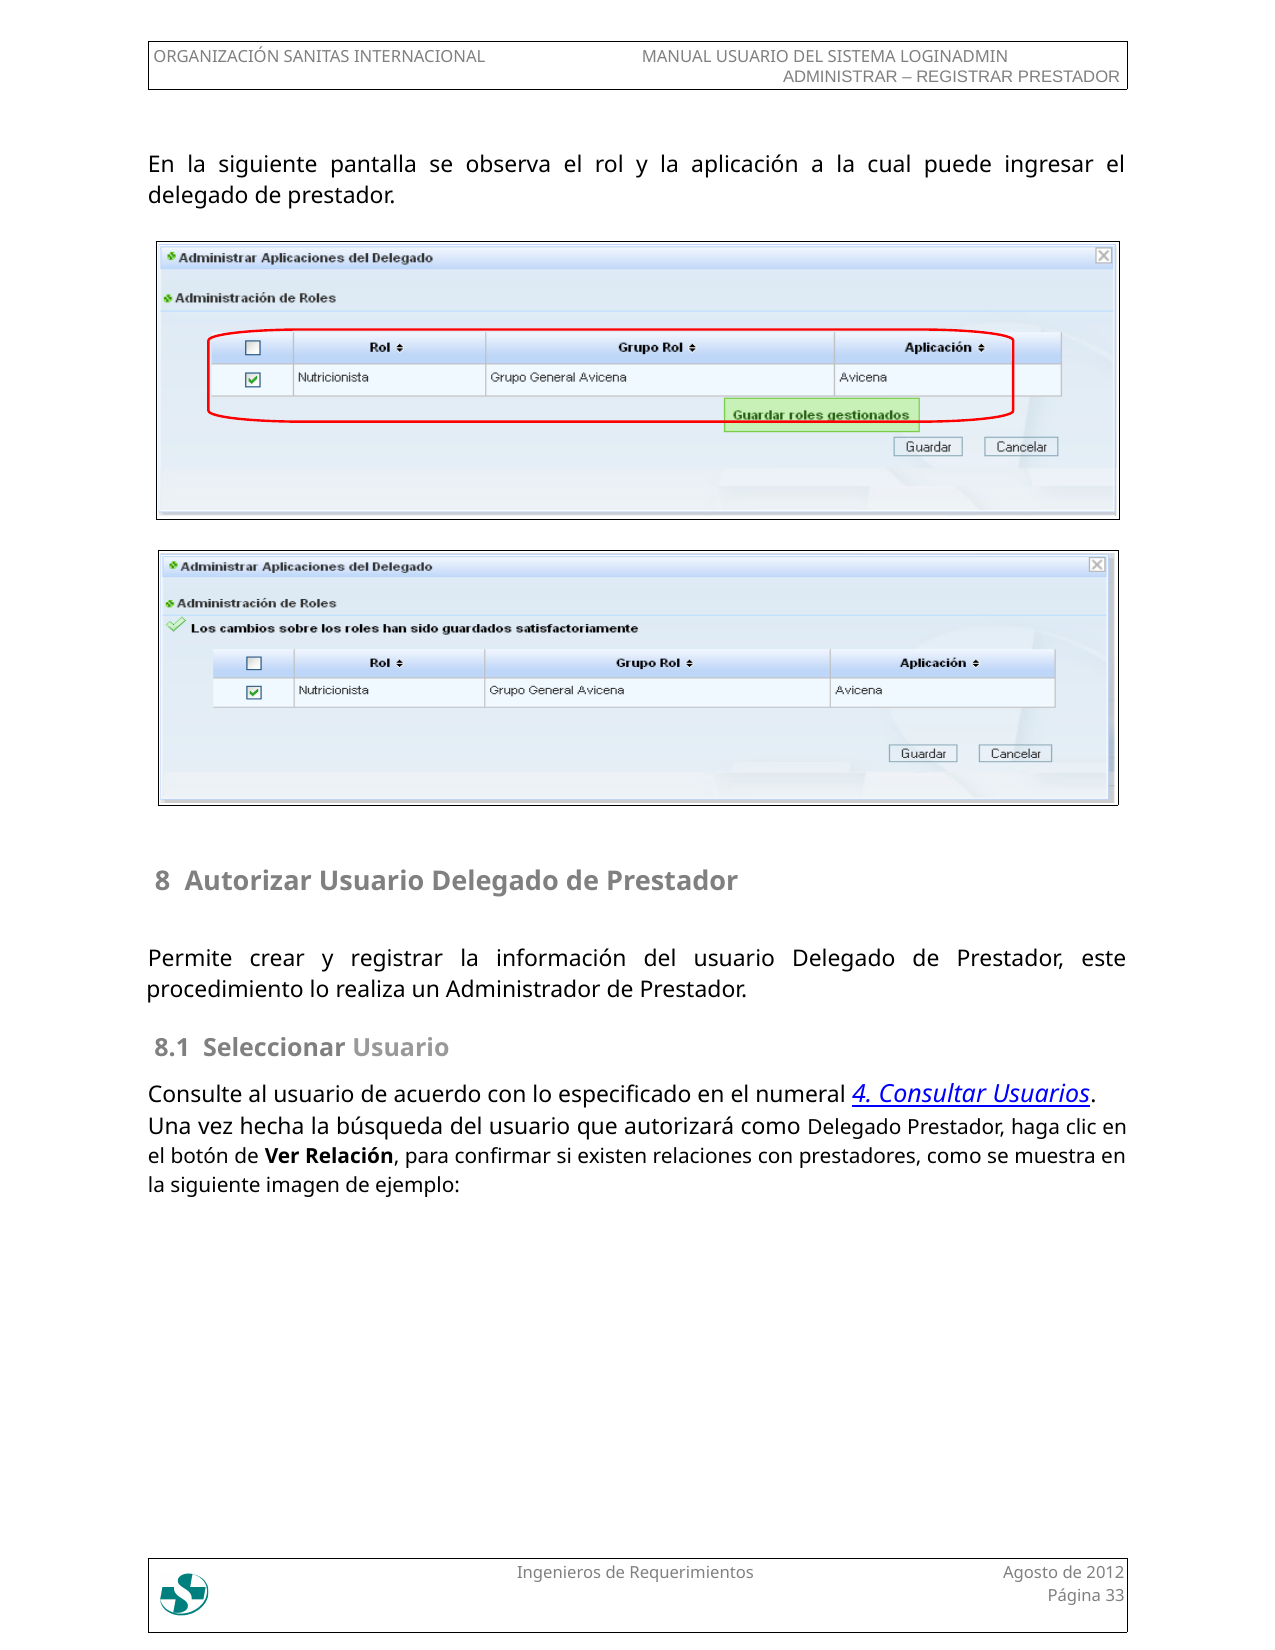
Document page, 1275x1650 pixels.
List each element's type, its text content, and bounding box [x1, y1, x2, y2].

text Permite crear y registrar la información del usuario Delegado de Prestador, este procedimiento lo realiza un Administrador de Prestador. [146, 942, 1127, 1004]
picture [160, 553, 1115, 803]
text Consulte al usuario de acuerdo con lo especificado en el numeral 4. Consultar Usuarios. [148, 1076, 1127, 1110]
picture [158, 244, 1117, 516]
subtitle Autorizar Usuario Delegado de Prestador [148, 861, 1127, 898]
text Una vez hecha la búsqueda del usuario que autorizará como Delegado Prestador, haga clic en el botón de Ver Relación, para confirmar si existen relaciones con prestadores, como se muestra en la siguiente imagen de ejemplo: [148, 1110, 1127, 1198]
subtitle Seleccionar Usuario [148, 1029, 1127, 1064]
text En la siguiente pantalla se observa el rol y la aplicación a la cual puede ingresar el delegado de prestador. [148, 148, 1127, 210]
